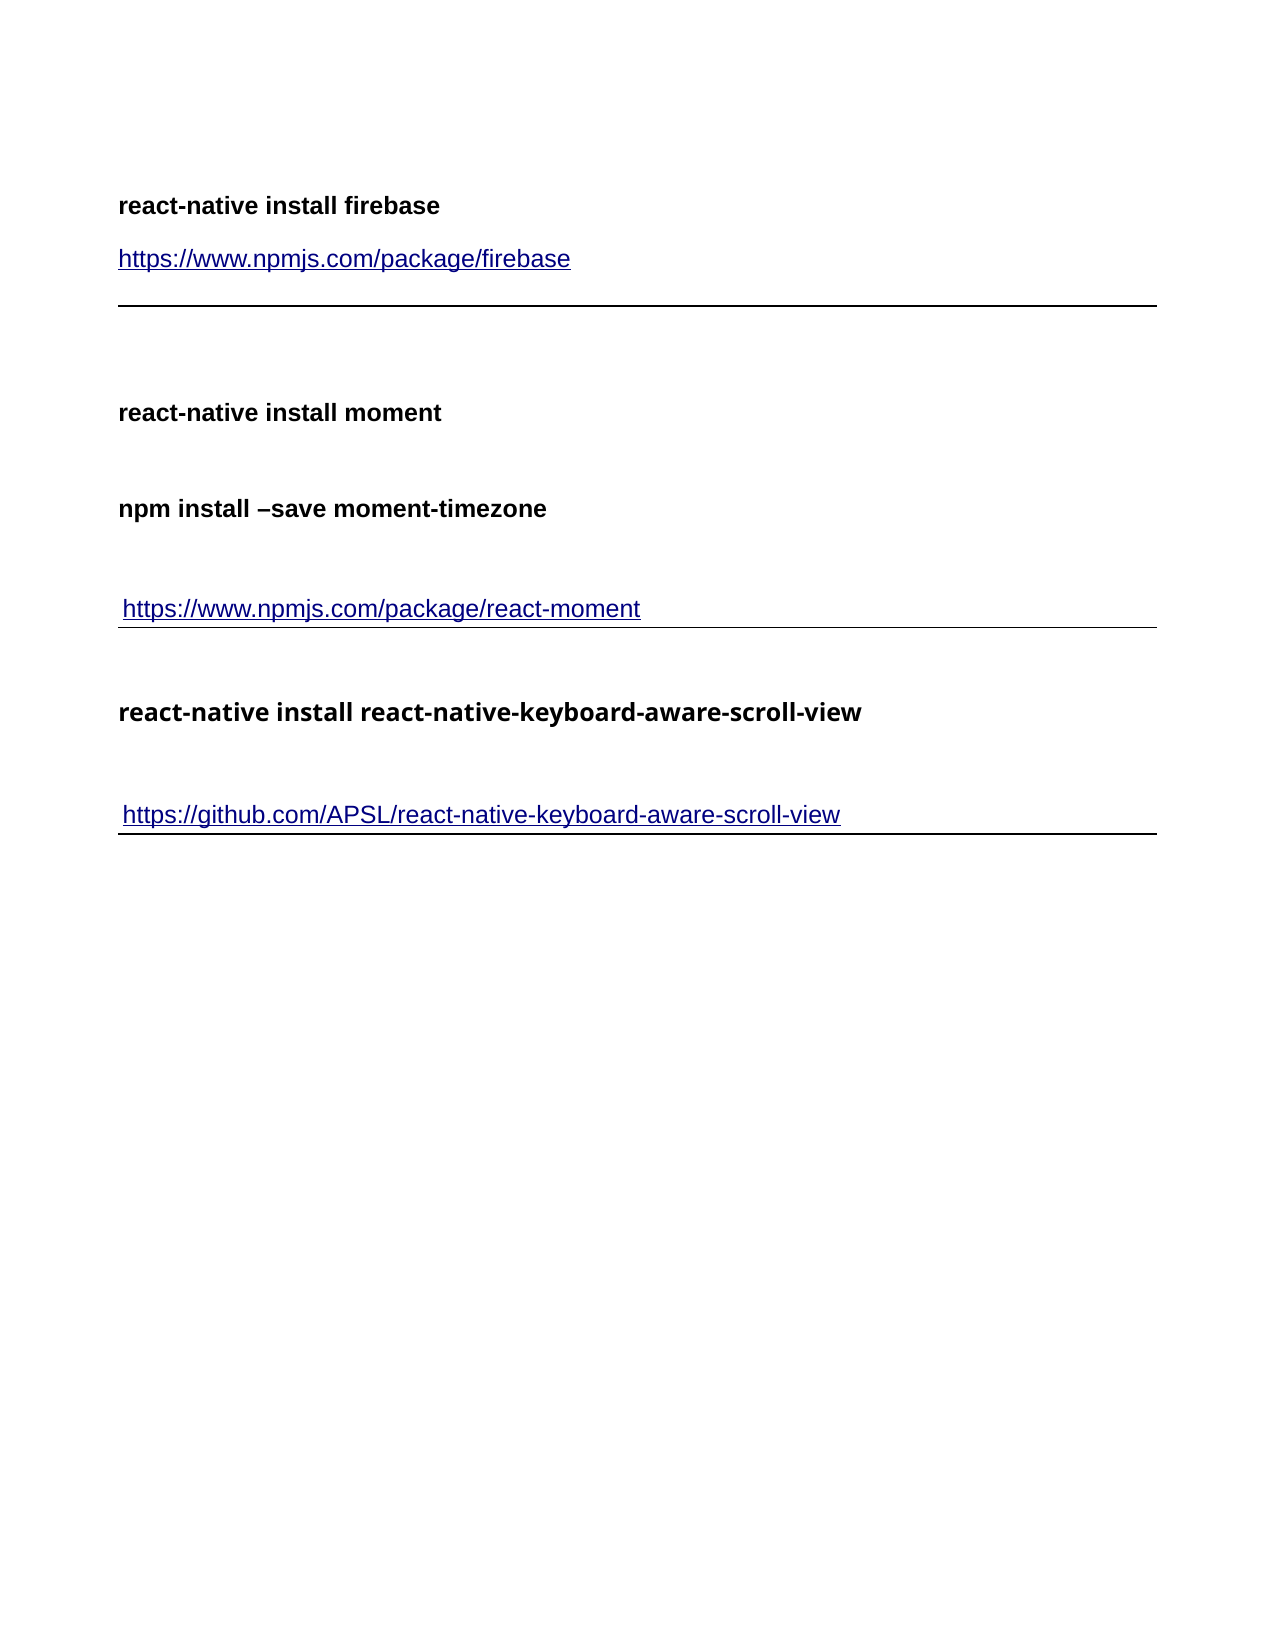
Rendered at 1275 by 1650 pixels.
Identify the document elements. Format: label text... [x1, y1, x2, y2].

text https://www.npmjs.com/package/firebase [118, 243, 1157, 272]
text npm install –save moment-timezone [118, 494, 1157, 522]
text react-native install react-native-keyboard-aware-scroll-view [118, 694, 1157, 728]
text react-native install firebase [118, 191, 1157, 220]
text react-native install moment [118, 398, 1157, 426]
text https://github.com/APSL/react-native-keyboard-aware-scroll-view [118, 796, 1157, 833]
text https://www.npmjs.com/package/react-moment [118, 589, 1157, 627]
